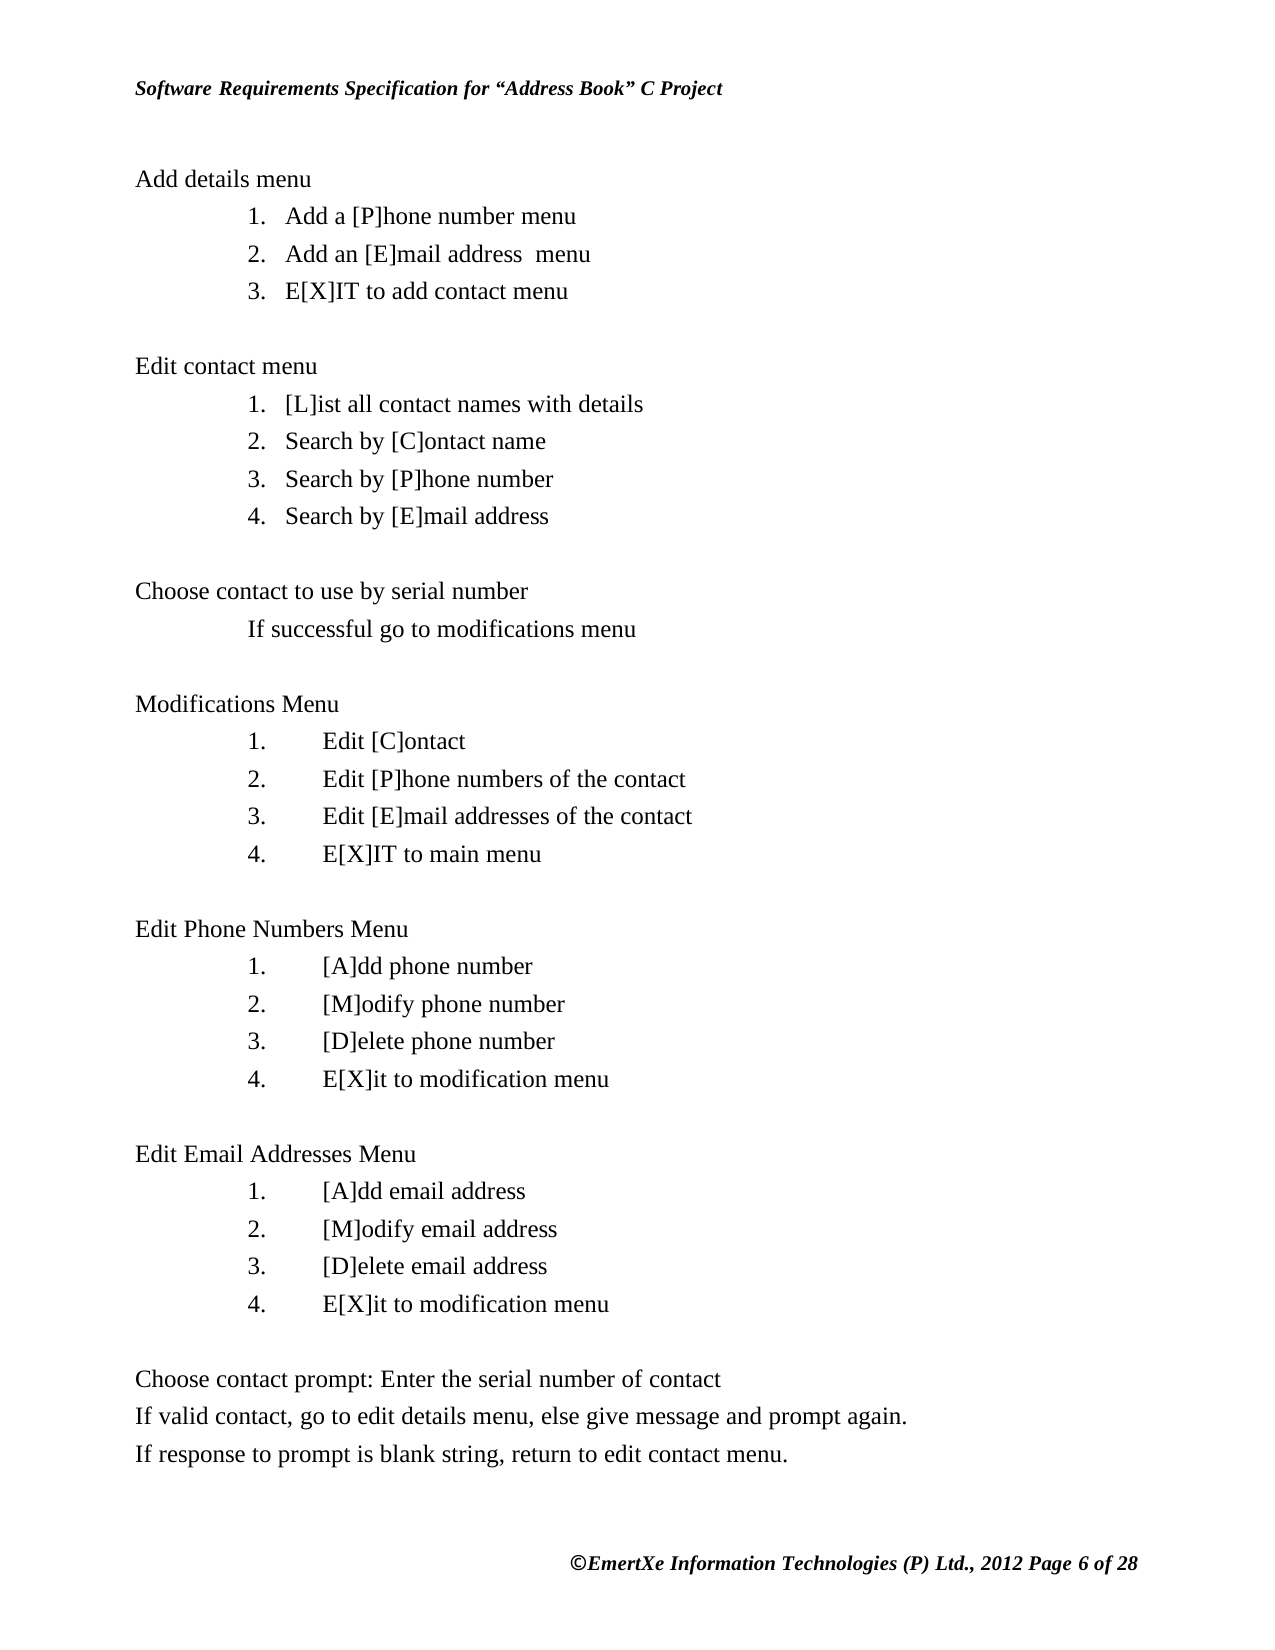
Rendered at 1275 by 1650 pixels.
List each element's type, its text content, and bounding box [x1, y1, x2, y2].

list [A]dd email address [247, 1179, 1140, 1204]
list Edit [E]mail addresses of the contact [247, 804, 1140, 829]
list [D]elete email address [247, 1254, 1140, 1279]
text If response to prompt is blank string, return to edit contact menu. [135, 1442, 1140, 1467]
list [M]odify email address [247, 1217, 1140, 1242]
text Edit Email Addresses Menu [135, 1142, 1140, 1167]
text Choose contact to use by serial number [135, 579, 1140, 604]
list Add an [E]mail address menu [247, 242, 1140, 267]
list E[X]IT to add contact menu [247, 279, 1140, 304]
text Add details menu [135, 167, 1140, 192]
list E[X]it to modification menu [247, 1292, 1140, 1317]
text Edit Phone Numbers Menu [135, 917, 1140, 942]
list E[X]it to modification menu [247, 1067, 1140, 1092]
list [D]elete phone number [247, 1029, 1140, 1054]
list Edit [P]hone numbers of the contact [247, 767, 1140, 792]
list Search by [E]mail address [247, 504, 1140, 529]
list If successful go to modifications menu [247, 617, 1140, 642]
list [L]ist all contact names with details [247, 392, 1140, 417]
text Modifications Menu [135, 692, 1140, 717]
list Search by [C]ontact name [247, 429, 1140, 454]
text Choose contact prompt: Enter the serial number of contact [135, 1367, 1140, 1392]
text Edit contact menu [135, 354, 1140, 379]
list [M]odify phone number [247, 992, 1140, 1017]
list Edit [C]ontact [247, 729, 1140, 754]
list Search by [P]hone number [247, 467, 1140, 492]
list [A]dd phone number [247, 954, 1140, 979]
list Add a [P]hone number menu [247, 204, 1140, 229]
text If valid contact, go to edit details menu, else give message and prompt again. [135, 1404, 1140, 1429]
list E[X]IT to main menu [247, 842, 1140, 867]
